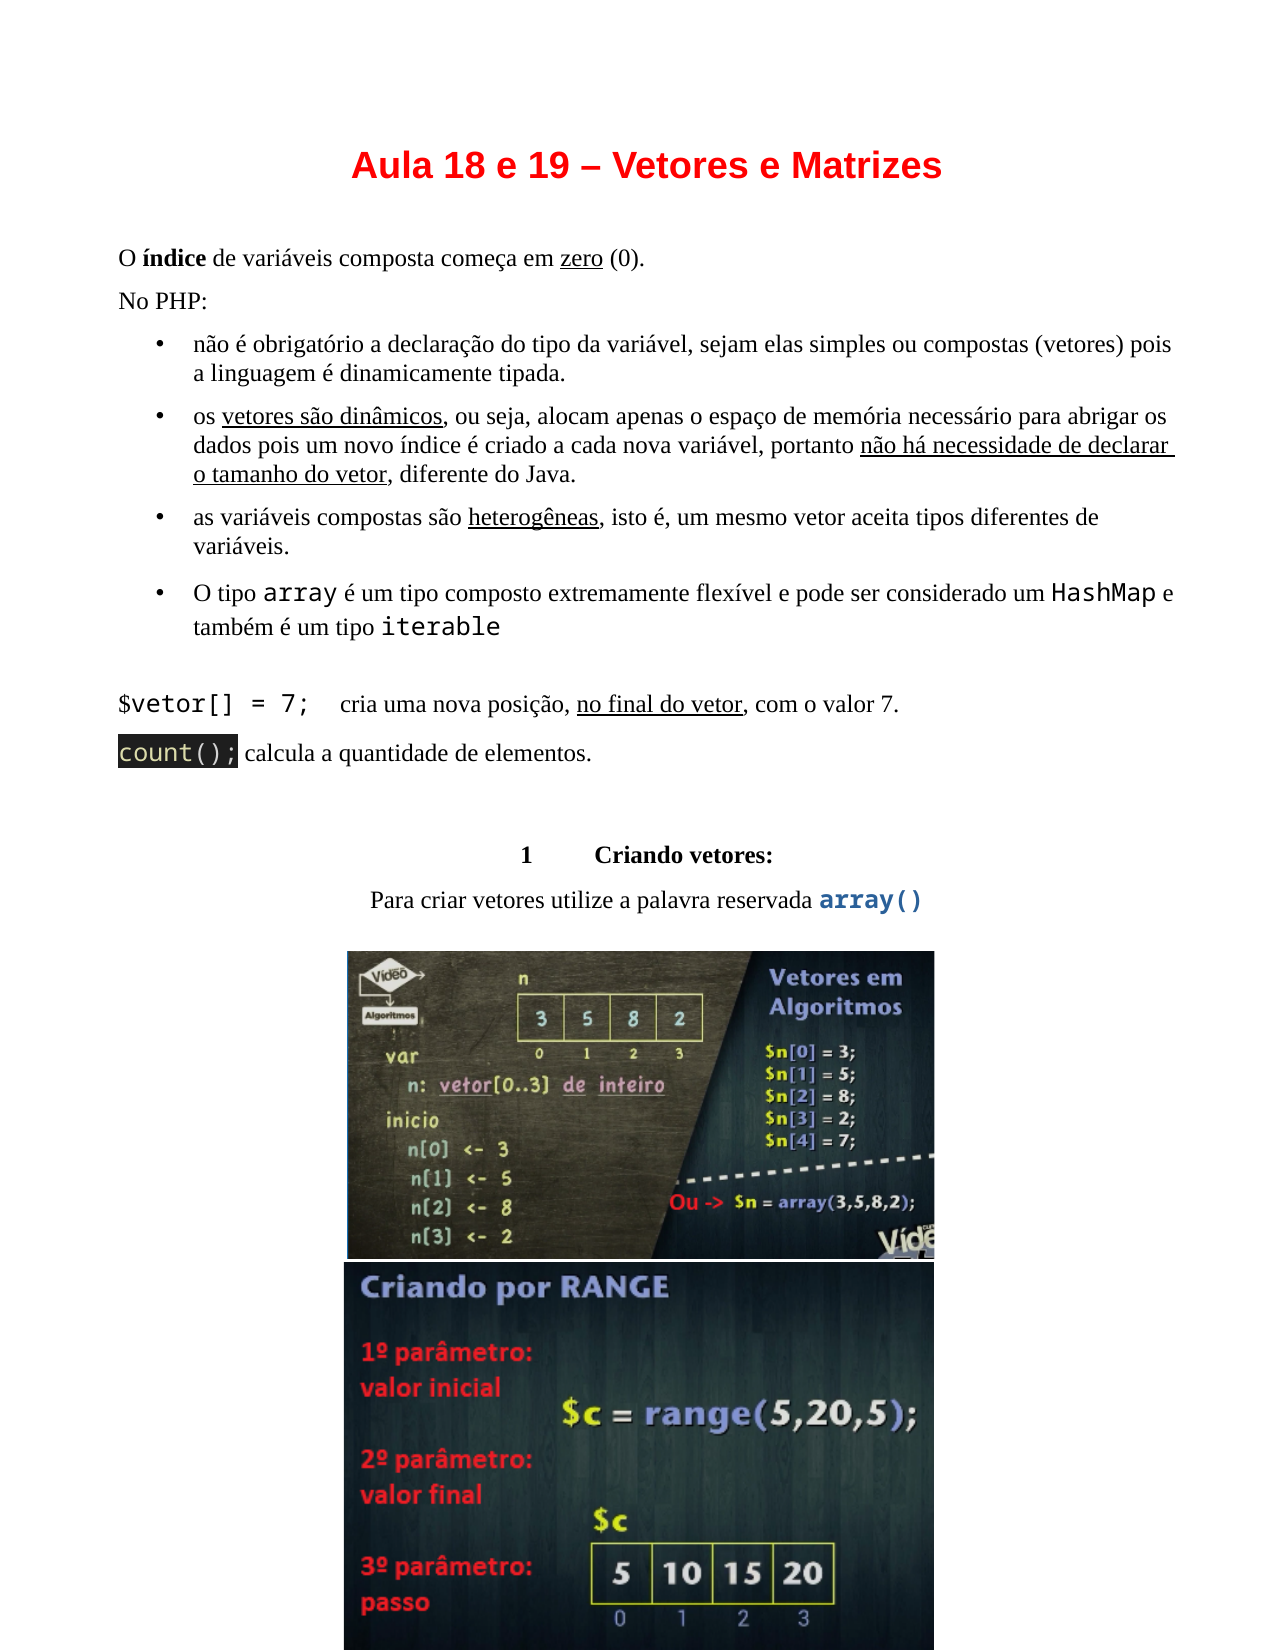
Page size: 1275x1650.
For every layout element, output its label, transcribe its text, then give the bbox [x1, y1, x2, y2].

list as variáveis compostas são heterogêneas, isto é, um mesmo vetor aceita tipos diferentes de variáveis. [156, 502, 1175, 560]
text $vetor[] = 7; cria uma nova posição, no final do vetor, com o valor 7. [118, 686, 1175, 720]
list os vetores são dinâmicos, ou seja, alocam apenas o espaço de memória necessário para abrigar os dados pois um novo índice é criado a cada nova variável, portanto não há necessidade de declarar o tamanho do vetor, diferente do Java. [156, 401, 1175, 488]
picture [343, 1262, 934, 1650]
subtitle Criando vetores: [118, 841, 1175, 869]
list O tipo array é um tipo composto extremamente flexível e pode ser considerado um HashMap e também é um tipo iterable [156, 574, 1175, 671]
list não é obrigatório a declaração do tipo da variável, sejam elas simples ou compostas (vetores) pois a linguagem é dinamicamente tipada. [156, 329, 1175, 387]
text count(); calcula a quantidade de elementos. [118, 734, 1193, 768]
text O índice de variáveis composta começa em zero (0). [118, 243, 1175, 271]
picture [347, 951, 935, 1259]
text Para criar vetores utilize a palavra reservada array() [118, 882, 1175, 916]
text No PHP: [118, 286, 1175, 315]
subtitle Aula 18 e 19 – Vetores e Matrizes [118, 143, 1175, 187]
